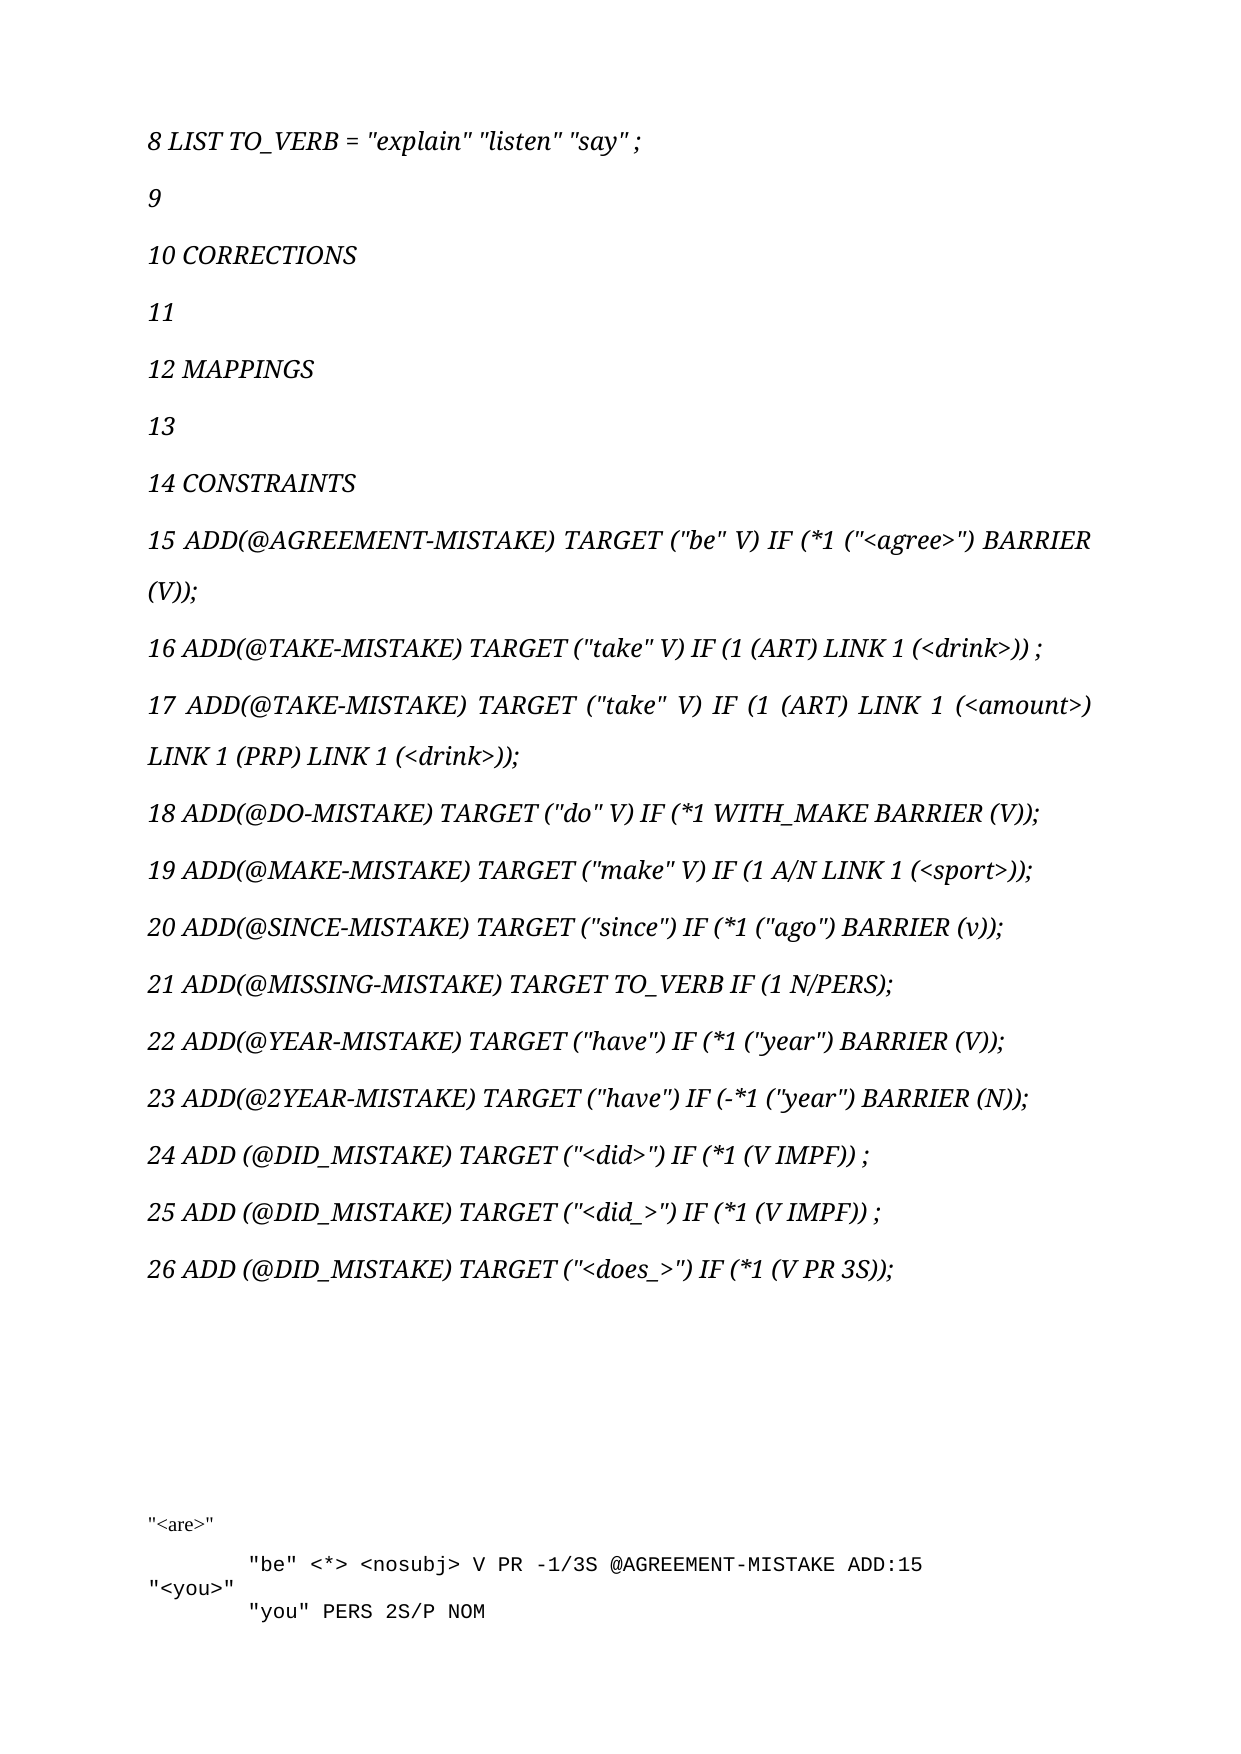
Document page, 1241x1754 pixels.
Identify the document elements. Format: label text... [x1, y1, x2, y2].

table_header "<are>" "be" <*> <nosubj> V PR -1/3S @AGREEMENT-MISTAKE ADD:15 "<you>" "you" PERS 2S/P NOM [148, 1484, 1092, 1625]
table_header 8 LIST TO_VERB = "explain" "listen" "say" ; 9 10 CORRECTIONS 11 12 MAPPINGS 13 14 CONSTRAINTS 15 ADD(@AGREEMENT-MISTAKE) TARGET ("be" V) IF (*1 ("<agree>") BARRIER (V)); 16 ADD(@TAKE-MISTAKE) TARGET ("take" V) IF (1 (ART) LINK 1 (<drink>)) ; 17 ADD(@TAKE-MISTAKE) TARGET ("take" V) IF (1 (ART) LINK 1 (<amount>) LINK 1 (PRP) LINK 1 (<drink>)); 18 ADD(@DO-MISTAKE) TARGET ("do" V) IF (*1 WITH_MAKE BARRIER (V)); 19 ADD(@MAKE-MISTAKE) TARGET ("make" V) IF (1 A/N LINK 1 (<sport>)); 20 ADD(@SINCE-MISTAKE) TARGET ("since") IF (*1 ("ago") BARRIER (v)); 21 ADD(@MISSING-MISTAKE) TARGET TO_VERB IF (1 N/PERS); 22 ADD(@YEAR-MISTAKE) TARGET ("have") IF (*1 ("year") BARRIER (V)); 23 ADD(@2YEAR-MISTAKE) TARGET ("have") IF (-*1 ("year") BARRIER (N)); 24 ADD (@DID_MISTAKE) TARGET ("<did>") IF (*1 (V IMPF)) ; 25 ADD (@DID_MISTAKE) TARGET ("<did_>") IF (*1 (V IMPF)) ; 26 ADD (@DID_MISTAKE) TARGET ("<does_>") IF (*1 (V PR 3S)); [148, 118, 1092, 1306]
